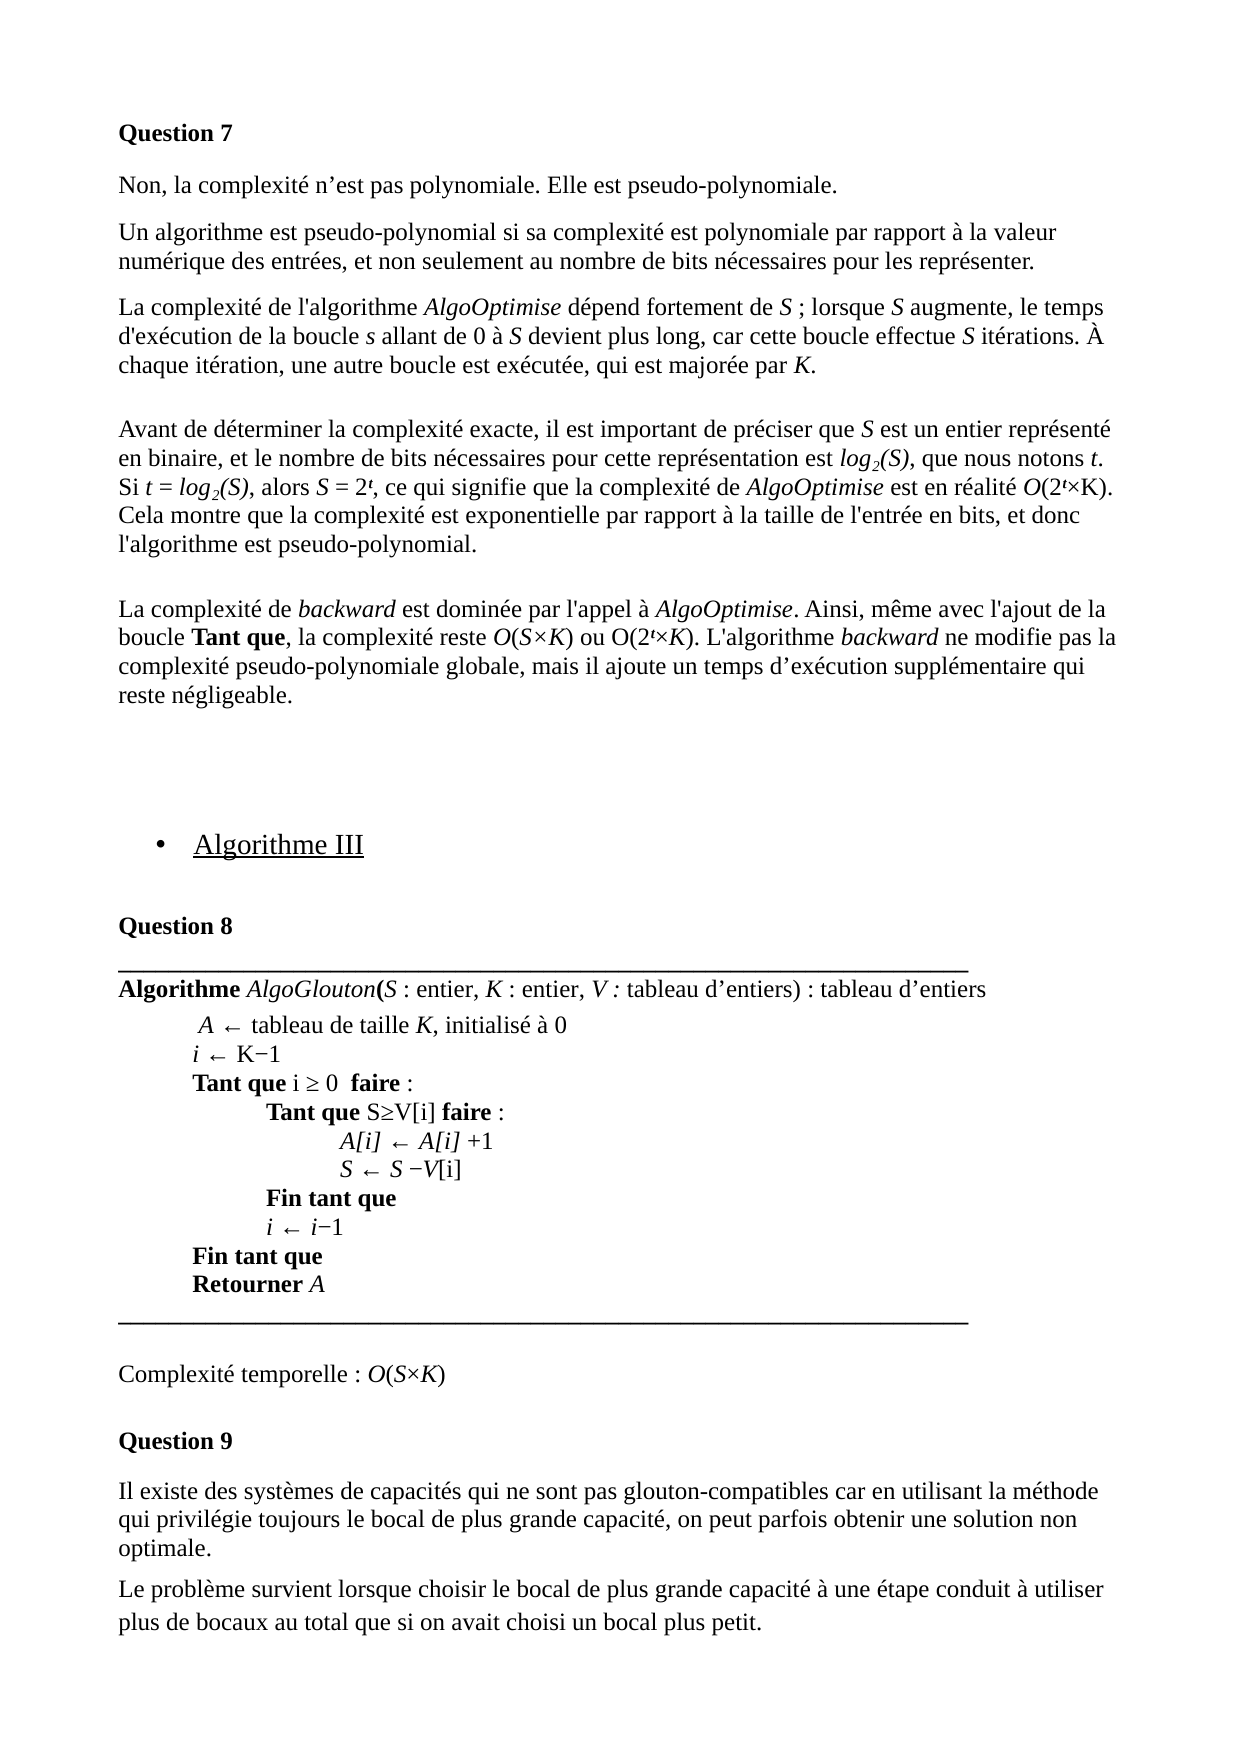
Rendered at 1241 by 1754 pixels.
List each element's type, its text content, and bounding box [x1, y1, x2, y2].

text Complexité temporelle : O(S×K) [118, 1359, 1122, 1388]
list Tant que i ≥ 0 faire : [162, 1068, 1122, 1097]
text Algorithme AlgoGlouton(S : entier, K : entier, V : tableau d’entiers) : tableau d’entiers [118, 974, 1122, 1003]
text A ← tableau de taille K, initialisé à 0 [118, 1006, 1122, 1039]
list Fin tant que [236, 1183, 1122, 1212]
text La complexité de backward est dominée par l'appel à AlgoOptimise. Ainsi, même avec l'ajout de la boucle Tant que, la complexité reste O(S×K) ou O(2ᵗ×K). L'algorithme backward ne modifie pas la complexité pseudo-polynomiale globale, mais il ajoute un temps d’exécution supplémentaire qui reste négligeable. [118, 594, 1122, 709]
list Algorithme III [156, 827, 1122, 861]
text ____________________________________________________________________ [118, 1298, 1122, 1327]
text ____________________________________________________________________ [118, 946, 1122, 974]
text Le problème survient lorsque choisir le bocal de plus grande capacité à une étape conduit à utiliser plus de bocaux au total que si on avait choisi un bocal plus petit. [118, 1574, 1122, 1636]
text La complexité de l'algorithme AlgoOptimise dépend fortement de S ; lorsque S augmente, le temps d'exécution de la boucle s allant de 0 à S devient plus long, car cette boucle effectue S itérations. À chaque itération, une autre boucle est exécutée, qui est majorée par K. [118, 292, 1122, 379]
text Un algorithme est pseudo-polynomial si sa complexité est polynomiale par rapport à la valeur numérique des entrées, et non seulement au nombre de bits nécessaires pour les représenter. [118, 217, 1122, 275]
list S ← S −V[i] [310, 1154, 1122, 1183]
text Non, la complexité n’est pas polynomiale. Elle est pseudo-polynomiale. [118, 171, 1122, 199]
text Question 8 [118, 911, 1122, 940]
list A[i] ← A[i] +1 [310, 1126, 1122, 1154]
text Question 7 [118, 118, 1122, 147]
list i ← K−1 [162, 1039, 1122, 1068]
list Fin tant que [162, 1241, 1122, 1269]
list Tant que S≥V[i] faire : [236, 1097, 1122, 1126]
text Question 9 [118, 1426, 1122, 1455]
list i ← i−1 [236, 1212, 1122, 1241]
text Avant de déterminer la complexité exacte, il est important de préciser que S est un entier représenté en binaire, et le nombre de bits nécessaires pour cette représentation est log₂(S), que nous notons t. Si t = log₂(S), alors S = 2ᵗ, ce qui signifie que la complexité de AlgoOptimise est en réalité O(2ᵗ×K). Cela montre que la complexité est exponentielle par rapport à la taille de l'entrée en bits, et donc l'algorithme est pseudo-polynomial. [118, 414, 1122, 558]
list Retourner A [162, 1269, 1122, 1298]
text Il existe des systèmes de capacités qui ne sont pas glouton-compatibles car en utilisant la méthode qui privilégie toujours le bocal de plus grande capacité, on peut parfois obtenir une solution non optimale. [118, 1476, 1122, 1562]
